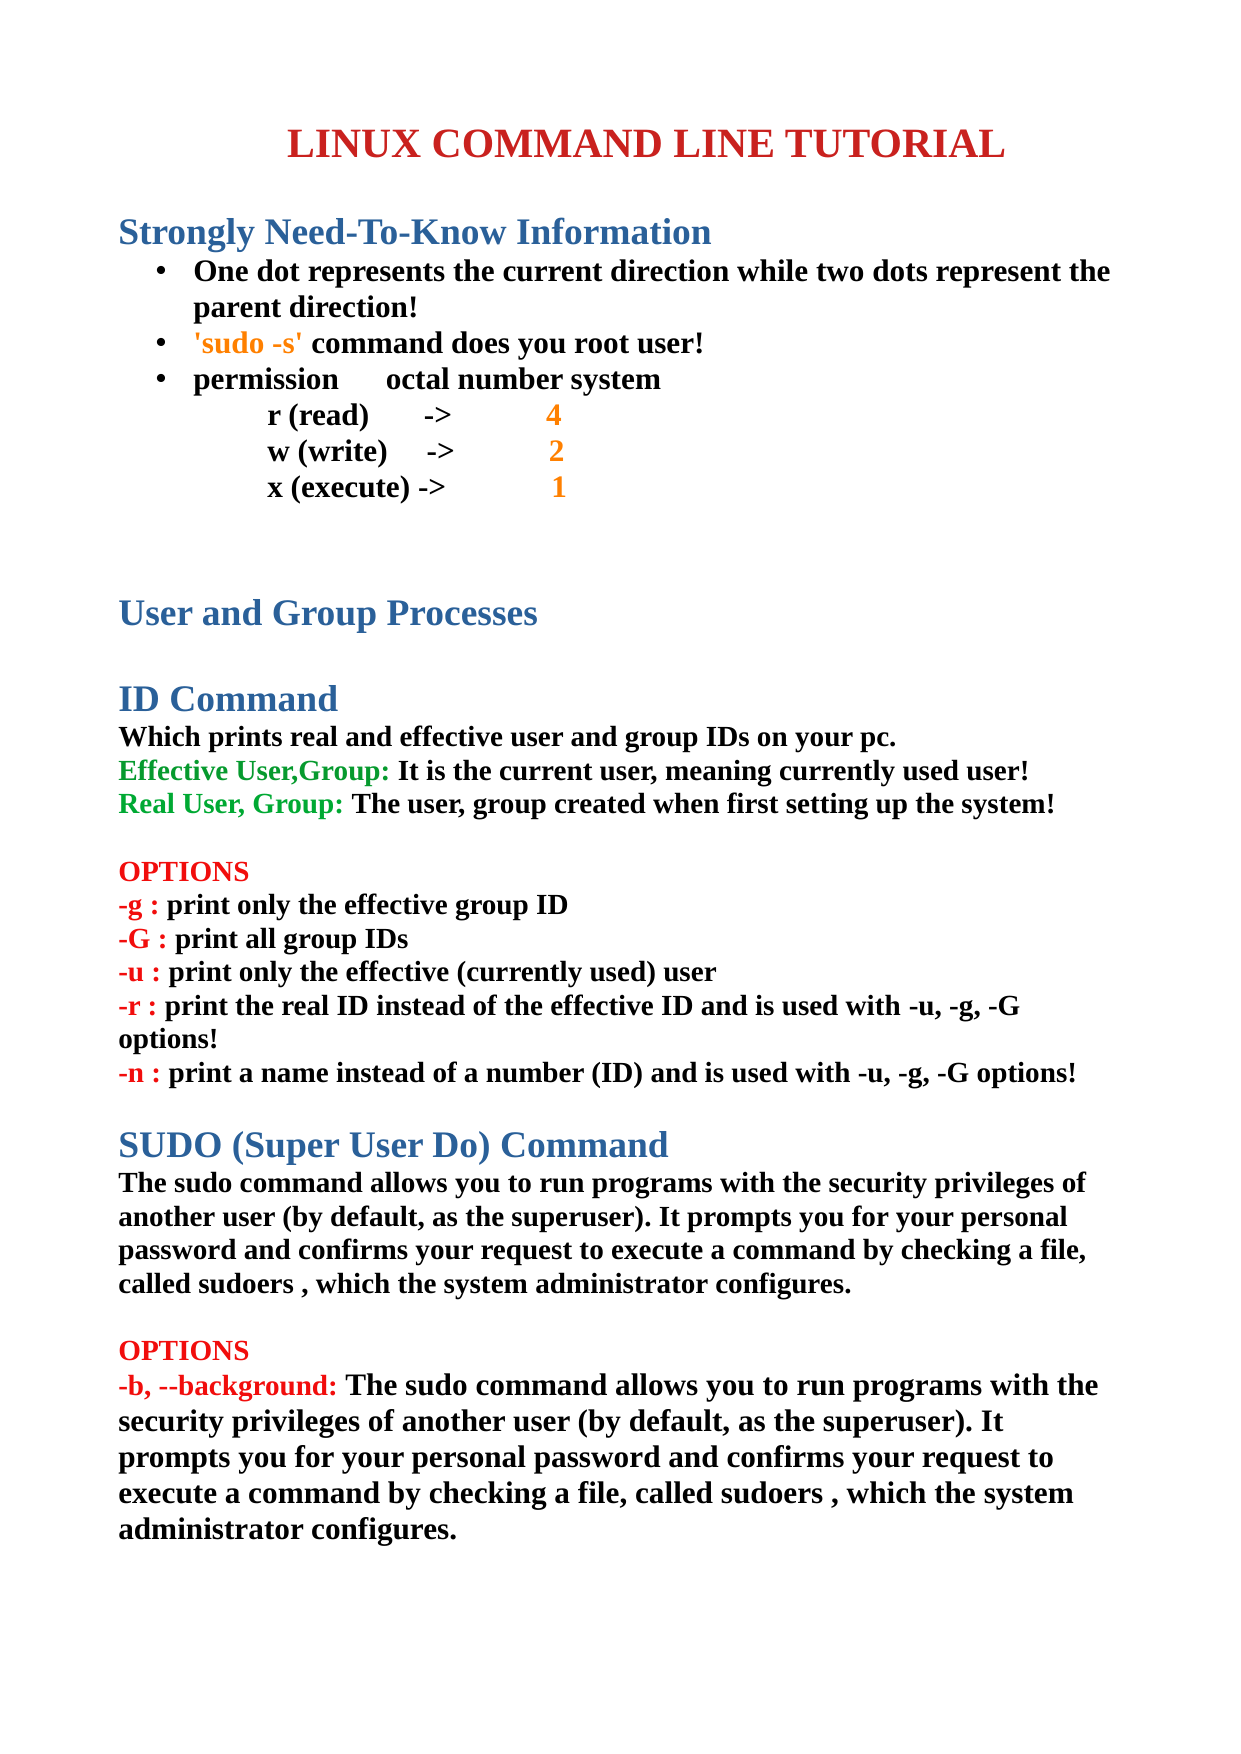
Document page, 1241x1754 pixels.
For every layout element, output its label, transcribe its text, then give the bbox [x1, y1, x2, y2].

text The sudo command allows you to run programs with the security privileges of another user (by default, as the superuser). It prompts you for your personal password and confirms your request to execute a command by checking a file, called sudoers , which the system administrator configures. [118, 1165, 1122, 1299]
text Strongly Need-To-Know Information [118, 209, 1122, 252]
list x (execute) -> 1 [156, 468, 1122, 504]
list w (write) -> 2 [156, 432, 1122, 468]
text ID Command [118, 676, 1122, 719]
text LINUX COMMAND LINE TUTORIAL [118, 118, 1122, 166]
text SUDO (Super User Do) Command [118, 1122, 1122, 1165]
text -G : print all group IDs [118, 921, 1122, 954]
text -r : print the real ID instead of the effective ID and is used with -u, -g, -G options! [118, 988, 1122, 1055]
list 'sudo -s' command does you root user! [156, 324, 1122, 360]
text User and Group Processes [118, 590, 1122, 633]
text Effective User,Group: It is the current user, meaning currently used user! [118, 753, 1122, 787]
text OPTIONS [118, 1333, 1122, 1366]
text Which prints real and effective user and group IDs on your pc. [118, 719, 1122, 753]
list permission octal number system [156, 360, 1122, 396]
text -g : print only the effective group ID [118, 887, 1122, 921]
list r (read) -> 4 [156, 396, 1122, 432]
text OPTIONS [118, 854, 1122, 887]
text -n : print a name instead of a number (ID) and is used with -u, -g, -G options! [118, 1055, 1122, 1088]
text Real User, Group: The user, group created when first setting up the system! [118, 787, 1122, 820]
list One dot represents the current direction while two dots represent the parent direction! [156, 252, 1122, 324]
text -u : print only the effective (currently used) user [118, 954, 1122, 988]
text -b, --background: The sudo command allows you to run programs with the security privileges of another user (by default, as the superuser). It prompts you for your personal password and confirms your request to execute a command by checking a file, called sudoers , which the system administrator configures. [118, 1366, 1122, 1546]
